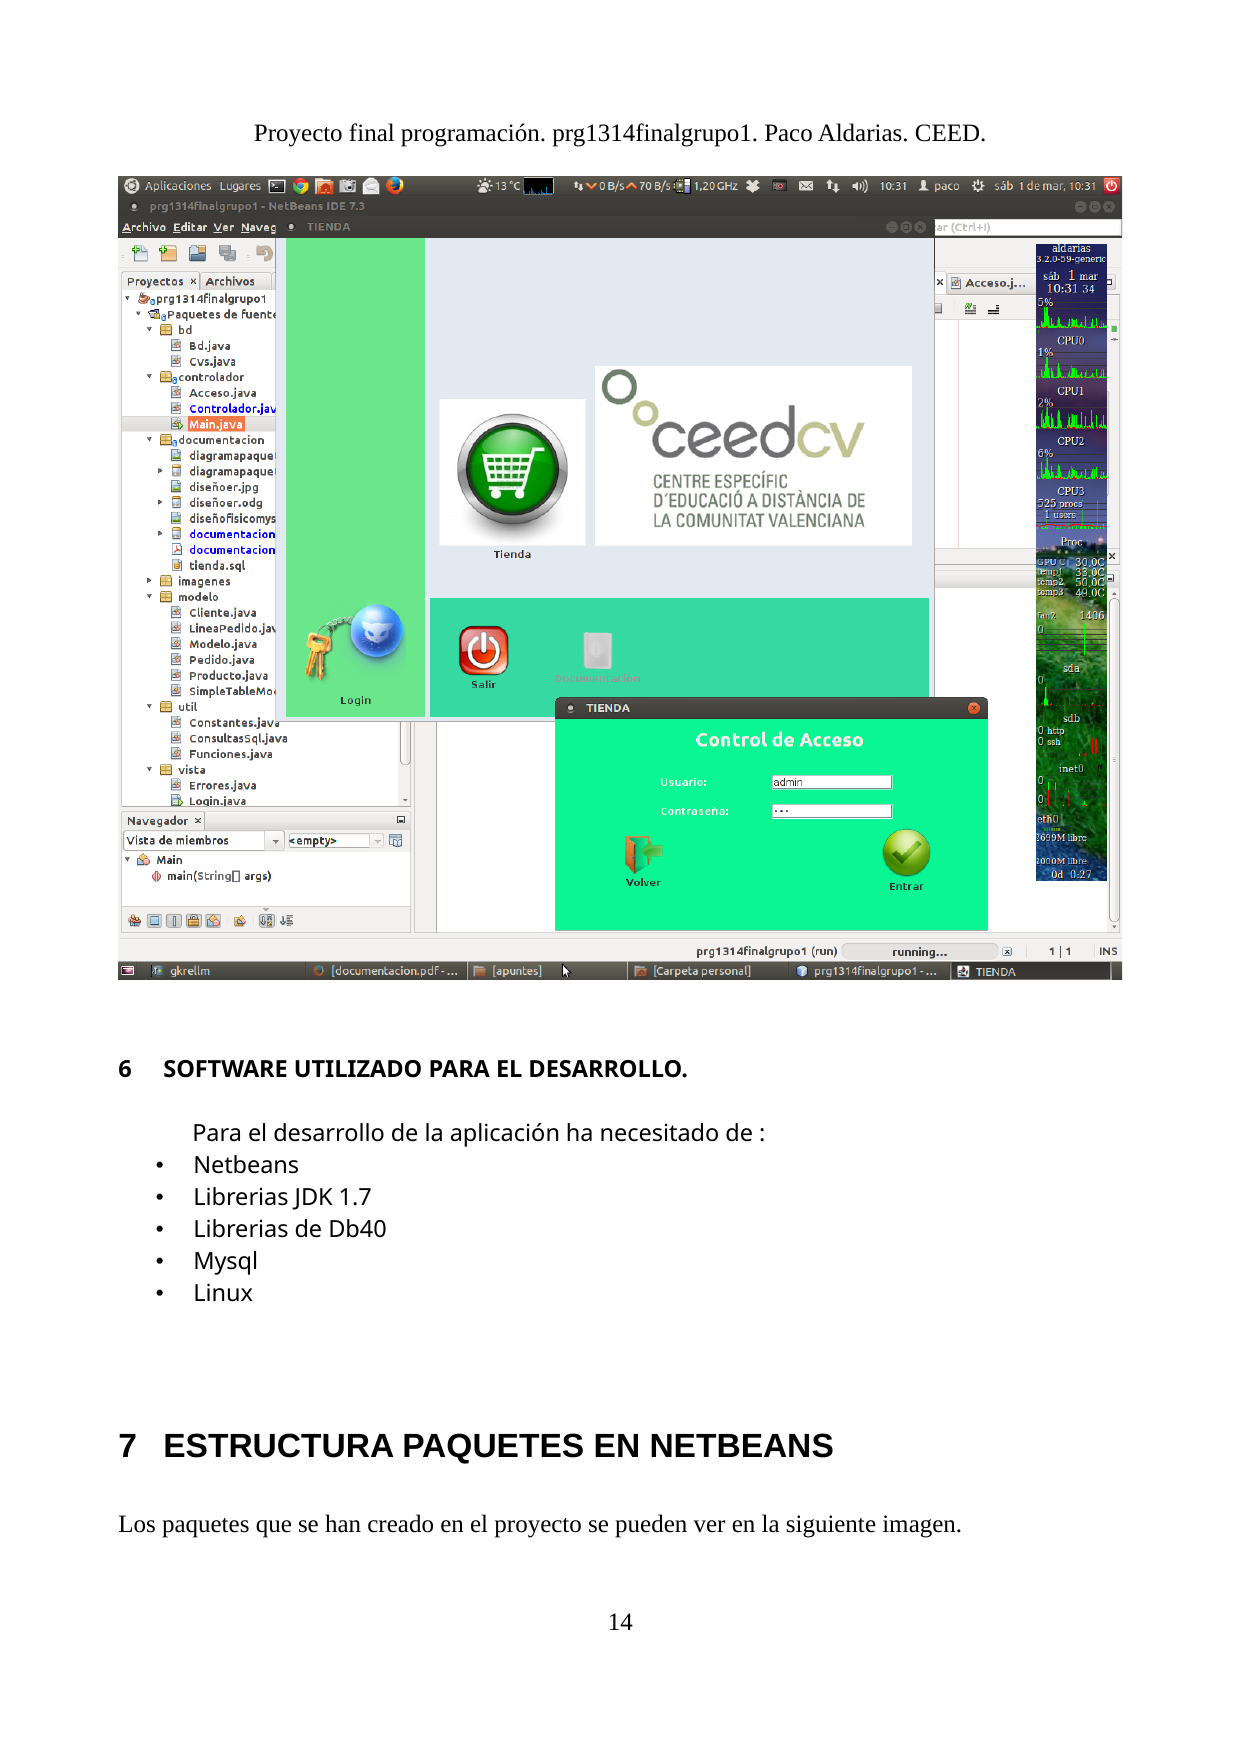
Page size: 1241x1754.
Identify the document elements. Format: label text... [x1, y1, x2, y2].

subtitle ESTRUCTURA PAQUETES EN NETBEANS [118, 1426, 1122, 1465]
list Mysql [156, 1244, 1122, 1277]
list Linux [156, 1277, 1122, 1308]
list Librerias de Db40 [156, 1213, 1122, 1244]
subtitle SOFTWARE UTILIZADO PARA EL DESARROLLO. [118, 1053, 1122, 1085]
text Los paquetes que se han creado en el proyecto se pueden ver en la siguiente imagen. [118, 1509, 1122, 1538]
picture [118, 176, 1123, 980]
text Para el desarrollo de la aplicación ha necesitado de : [118, 1117, 1122, 1149]
list Netbeans [156, 1149, 1122, 1181]
list Librerias JDK 1.7 [156, 1181, 1122, 1213]
